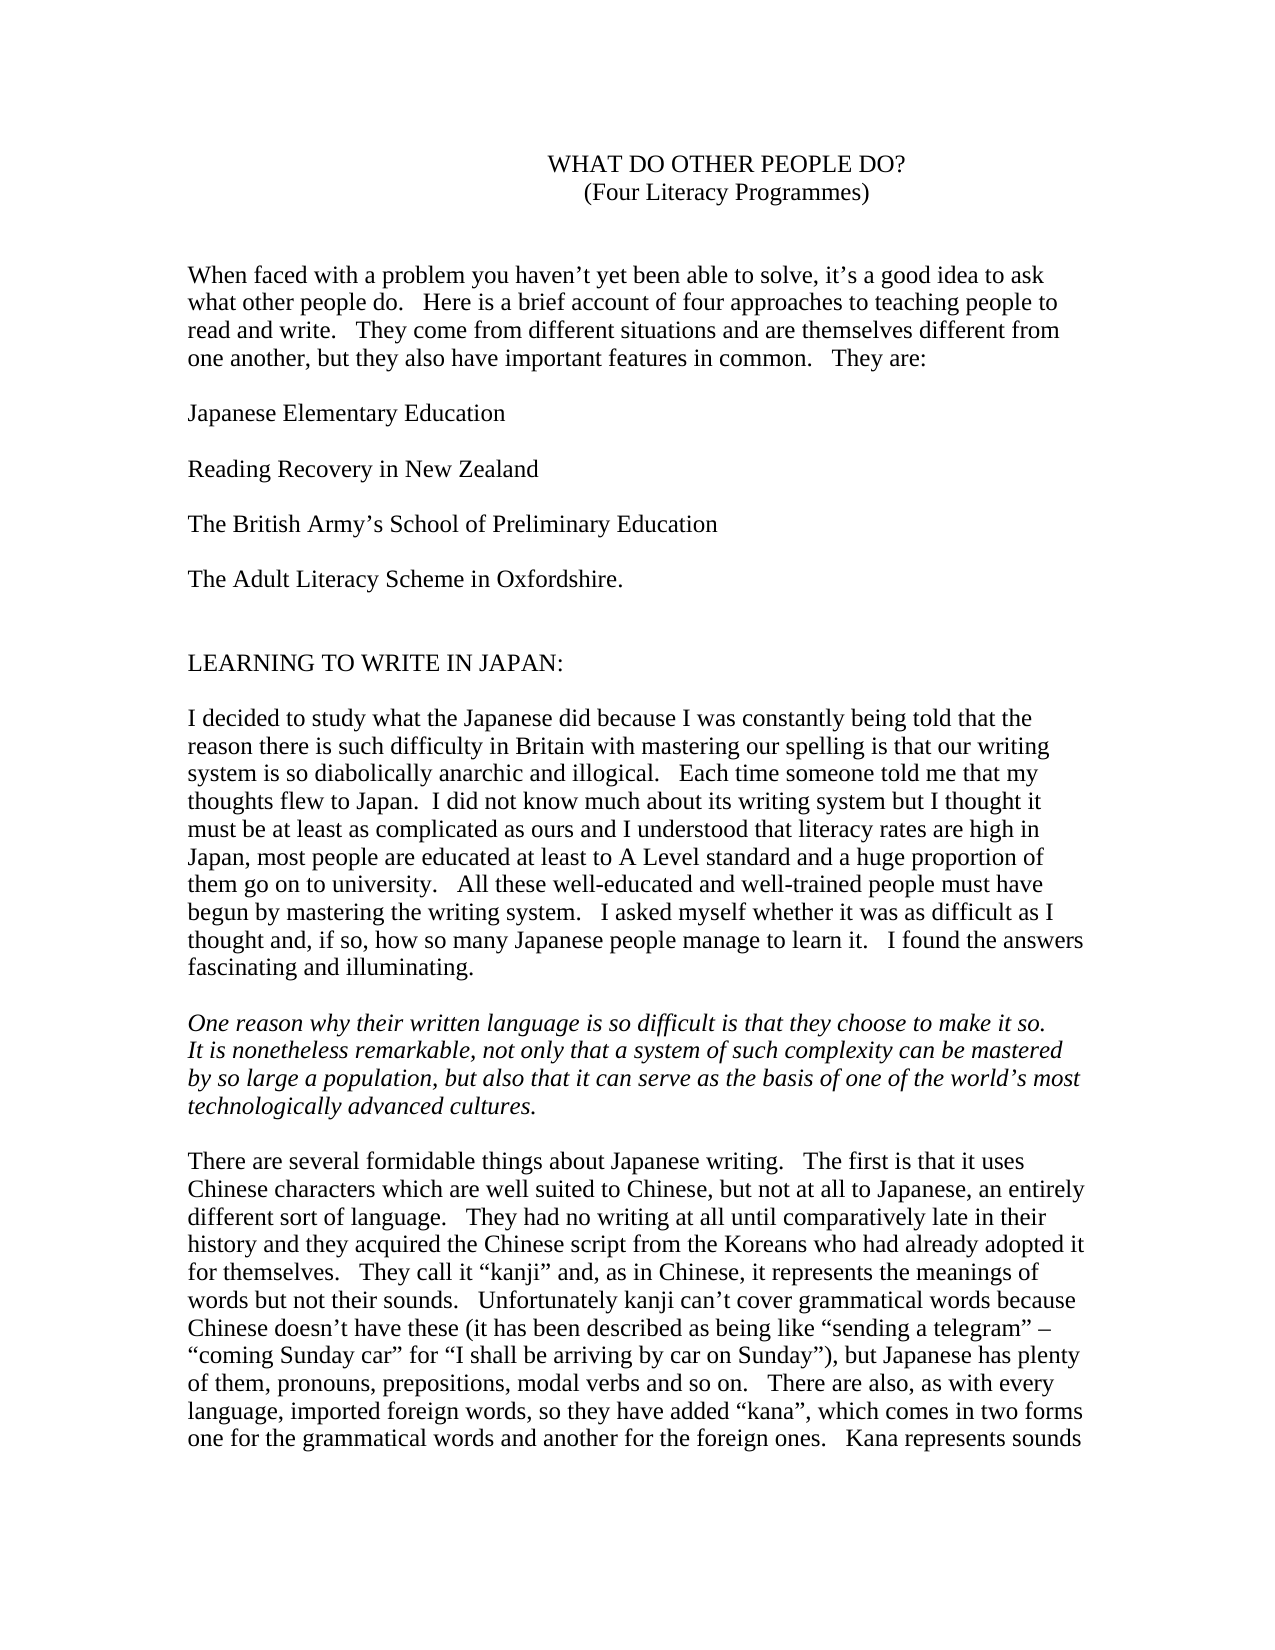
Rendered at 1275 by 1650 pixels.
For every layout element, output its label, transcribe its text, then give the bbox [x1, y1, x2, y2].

text Reading Recovery in New Zealand [187, 455, 1087, 482]
text LEARNING TO WRITE IN JAPAN: [187, 649, 1087, 676]
text (Four Literacy Programmes) [187, 178, 1266, 205]
text WHAT DO OTHER PEOPLE DO? [187, 150, 1266, 178]
text One reason why their written language is so difficult is that they choose to make it so. It is nonetheless remarkable, not only that a system of such complexity can be mastered by so large a population, but also that it can serve as the basis of one of the world’s most technologically advanced cultures. [187, 1009, 1087, 1120]
text The Adult Literacy Scheme in Oxfordshire. [187, 566, 1087, 593]
text Japanese Elementary Education [187, 399, 1087, 427]
text The British Army’s School of Preliminary Education [187, 510, 1087, 538]
text There are several formidable things about Japanese writing. The first is that it uses Chinese characters which are well suited to Chinese, but not at all to Japanese, an entirely different sort of language. They had no writing at all until comparatively late in their history and they acquired the Chinese script from the Koreans who had already adopted it for themselves. They call it “kanji” and, as in Chinese, it represents the meanings of words but not their sounds. Unfortunately kanji can’t cover grammatical words because Chinese doesn’t have these (it has been described as being like “sending a telegram” – “coming Sunday car” for “I shall be arriving by car on Sunday”), but Japanese has plenty of them, pronouns, prepositions, modal verbs and so on. There are also, as with every language, imported foreign words, so they have added “kana”, which comes in two forms one for the grammatical words and another for the foreign ones. Kana represents sounds [187, 1147, 1087, 1452]
text I decided to study what the Japanese did because I was constantly being told that the reason there is such difficulty in Britain with mastering our spelling is that our writing system is so diabolically anarchic and illogical. Each time someone told me that my thoughts flew to Japan. I did not know much about its writing system but I thought it must be at least as complicated as ours and I understood that literacy rates are high in Japan, most people are educated at least to A Level standard and a huge proportion of them go on to university. All these well-educated and well-trained people must have begun by mastering the writing system. I asked myself whether it was as difficult as I thought and, if so, how so many Japanese people manage to learn it. I found the answers fascinating and illuminating. [187, 704, 1087, 981]
text When faced with a problem you haven’t yet been able to solve, it’s a good idea to ask what other people do. Here is a brief account of four approaches to teaching people to read and write. They come from different situations and are themselves different from one another, but they also have important features in common. They are: [187, 261, 1087, 372]
